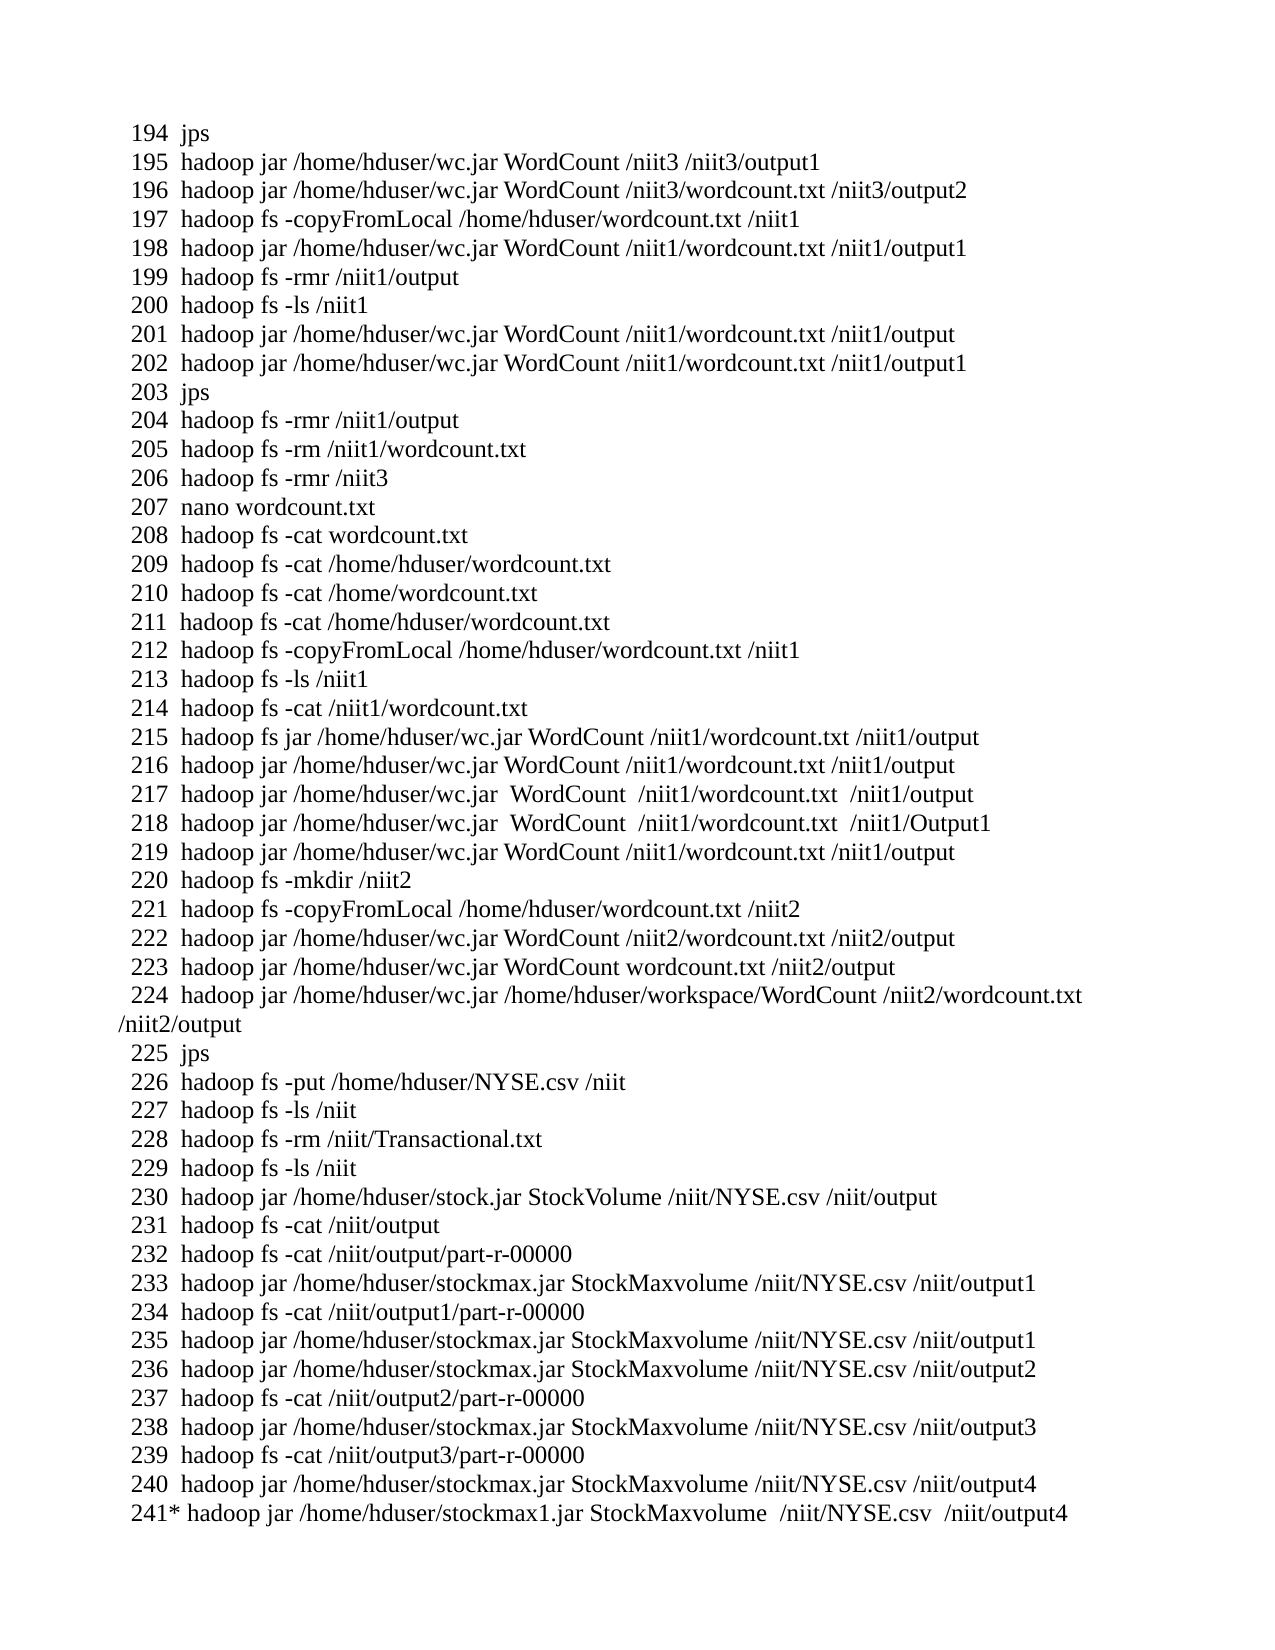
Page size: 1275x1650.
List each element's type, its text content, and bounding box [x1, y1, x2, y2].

text 219 hadoop jar /home/hduser/wc.jar WordCount /niit1/wordcount.txt /niit1/output [118, 837, 1157, 866]
text 217 hadoop jar /home/hduser/wc.jar WordCount /niit1/wordcount.txt /niit1/output [118, 779, 1157, 808]
text 194 jps [118, 118, 1157, 147]
text 234 hadoop fs -cat /niit/output1/part-r-00000 [118, 1297, 1157, 1326]
text 222 hadoop jar /home/hduser/wc.jar WordCount /niit2/wordcount.txt /niit2/output [118, 923, 1157, 952]
text 204 hadoop fs -rmr /niit1/output [118, 406, 1157, 434]
text 221 hadoop fs -copyFromLocal /home/hduser/wordcount.txt /niit2 [118, 894, 1157, 923]
text 200 hadoop fs -ls /niit1 [118, 291, 1157, 319]
text 240 hadoop jar /home/hduser/stockmax.jar StockMaxvolume /niit/NYSE.csv /niit/output4 [118, 1469, 1157, 1498]
text 202 hadoop jar /home/hduser/wc.jar WordCount /niit1/wordcount.txt /niit1/output1 [118, 348, 1157, 377]
text 227 hadoop fs -ls /niit [118, 1096, 1157, 1124]
text 195 hadoop jar /home/hduser/wc.jar WordCount /niit3 /niit3/output1 [118, 147, 1157, 176]
text 203 jps [118, 377, 1157, 406]
text 212 hadoop fs -copyFromLocal /home/hduser/wordcount.txt /niit1 [118, 636, 1157, 664]
text 210 hadoop fs -cat /home/wordcount.txt [118, 578, 1157, 607]
text 214 hadoop fs -cat /niit1/wordcount.txt [118, 693, 1157, 722]
text 208 hadoop fs -cat wordcount.txt [118, 521, 1157, 549]
text 225 jps [118, 1038, 1157, 1067]
text 201 hadoop jar /home/hduser/wc.jar WordCount /niit1/wordcount.txt /niit1/output [118, 319, 1157, 348]
text 237 hadoop fs -cat /niit/output2/part-r-00000 [118, 1383, 1157, 1412]
text 231 hadoop fs -cat /niit/output [118, 1211, 1157, 1239]
text 241* hadoop jar /home/hduser/stockmax1.jar StockMaxvolume /niit/NYSE.csv /niit/output4 [118, 1498, 1157, 1527]
text 206 hadoop fs -rmr /niit3 [118, 463, 1157, 492]
text 228 hadoop fs -rm /niit/Transactional.txt [118, 1124, 1157, 1153]
text 205 hadoop fs -rm /niit1/wordcount.txt [118, 434, 1157, 463]
text 213 hadoop fs -ls /niit1 [118, 664, 1157, 693]
text 226 hadoop fs -put /home/hduser/NYSE.csv /niit [118, 1067, 1157, 1096]
text 218 hadoop jar /home/hduser/wc.jar WordCount /niit1/wordcount.txt /niit1/Output1 [118, 808, 1157, 837]
text 196 hadoop jar /home/hduser/wc.jar WordCount /niit3/wordcount.txt /niit3/output2 [118, 176, 1157, 204]
text 233 hadoop jar /home/hduser/stockmax.jar StockMaxvolume /niit/NYSE.csv /niit/output1 [118, 1268, 1157, 1297]
text 216 hadoop jar /home/hduser/wc.jar WordCount /niit1/wordcount.txt /niit1/output [118, 751, 1157, 779]
text 215 hadoop fs jar /home/hduser/wc.jar WordCount /niit1/wordcount.txt /niit1/output [118, 722, 1157, 751]
text 232 hadoop fs -cat /niit/output/part-r-00000 [118, 1239, 1157, 1268]
text 224 hadoop jar /home/hduser/wc.jar /home/hduser/workspace/WordCount /niit2/wordcount.txt /niit2/output [118, 981, 1157, 1038]
text 207 nano wordcount.txt [118, 492, 1157, 521]
text 239 hadoop fs -cat /niit/output3/part-r-00000 [118, 1441, 1157, 1469]
text 229 hadoop fs -ls /niit [118, 1153, 1157, 1182]
text 211 hadoop fs -cat /home/hduser/wordcount.txt [118, 607, 1157, 636]
text 199 hadoop fs -rmr /niit1/output [118, 262, 1157, 291]
text 223 hadoop jar /home/hduser/wc.jar WordCount wordcount.txt /niit2/output [118, 952, 1157, 981]
text 235 hadoop jar /home/hduser/stockmax.jar StockMaxvolume /niit/NYSE.csv /niit/output1 [118, 1326, 1157, 1354]
text 236 hadoop jar /home/hduser/stockmax.jar StockMaxvolume /niit/NYSE.csv /niit/output2 [118, 1354, 1157, 1383]
text 209 hadoop fs -cat /home/hduser/wordcount.txt [118, 549, 1157, 578]
text 238 hadoop jar /home/hduser/stockmax.jar StockMaxvolume /niit/NYSE.csv /niit/output3 [118, 1412, 1157, 1441]
text 230 hadoop jar /home/hduser/stock.jar StockVolume /niit/NYSE.csv /niit/output [118, 1182, 1157, 1211]
text 220 hadoop fs -mkdir /niit2 [118, 866, 1157, 894]
text 198 hadoop jar /home/hduser/wc.jar WordCount /niit1/wordcount.txt /niit1/output1 [118, 233, 1157, 262]
text 197 hadoop fs -copyFromLocal /home/hduser/wordcount.txt /niit1 [118, 204, 1157, 233]
